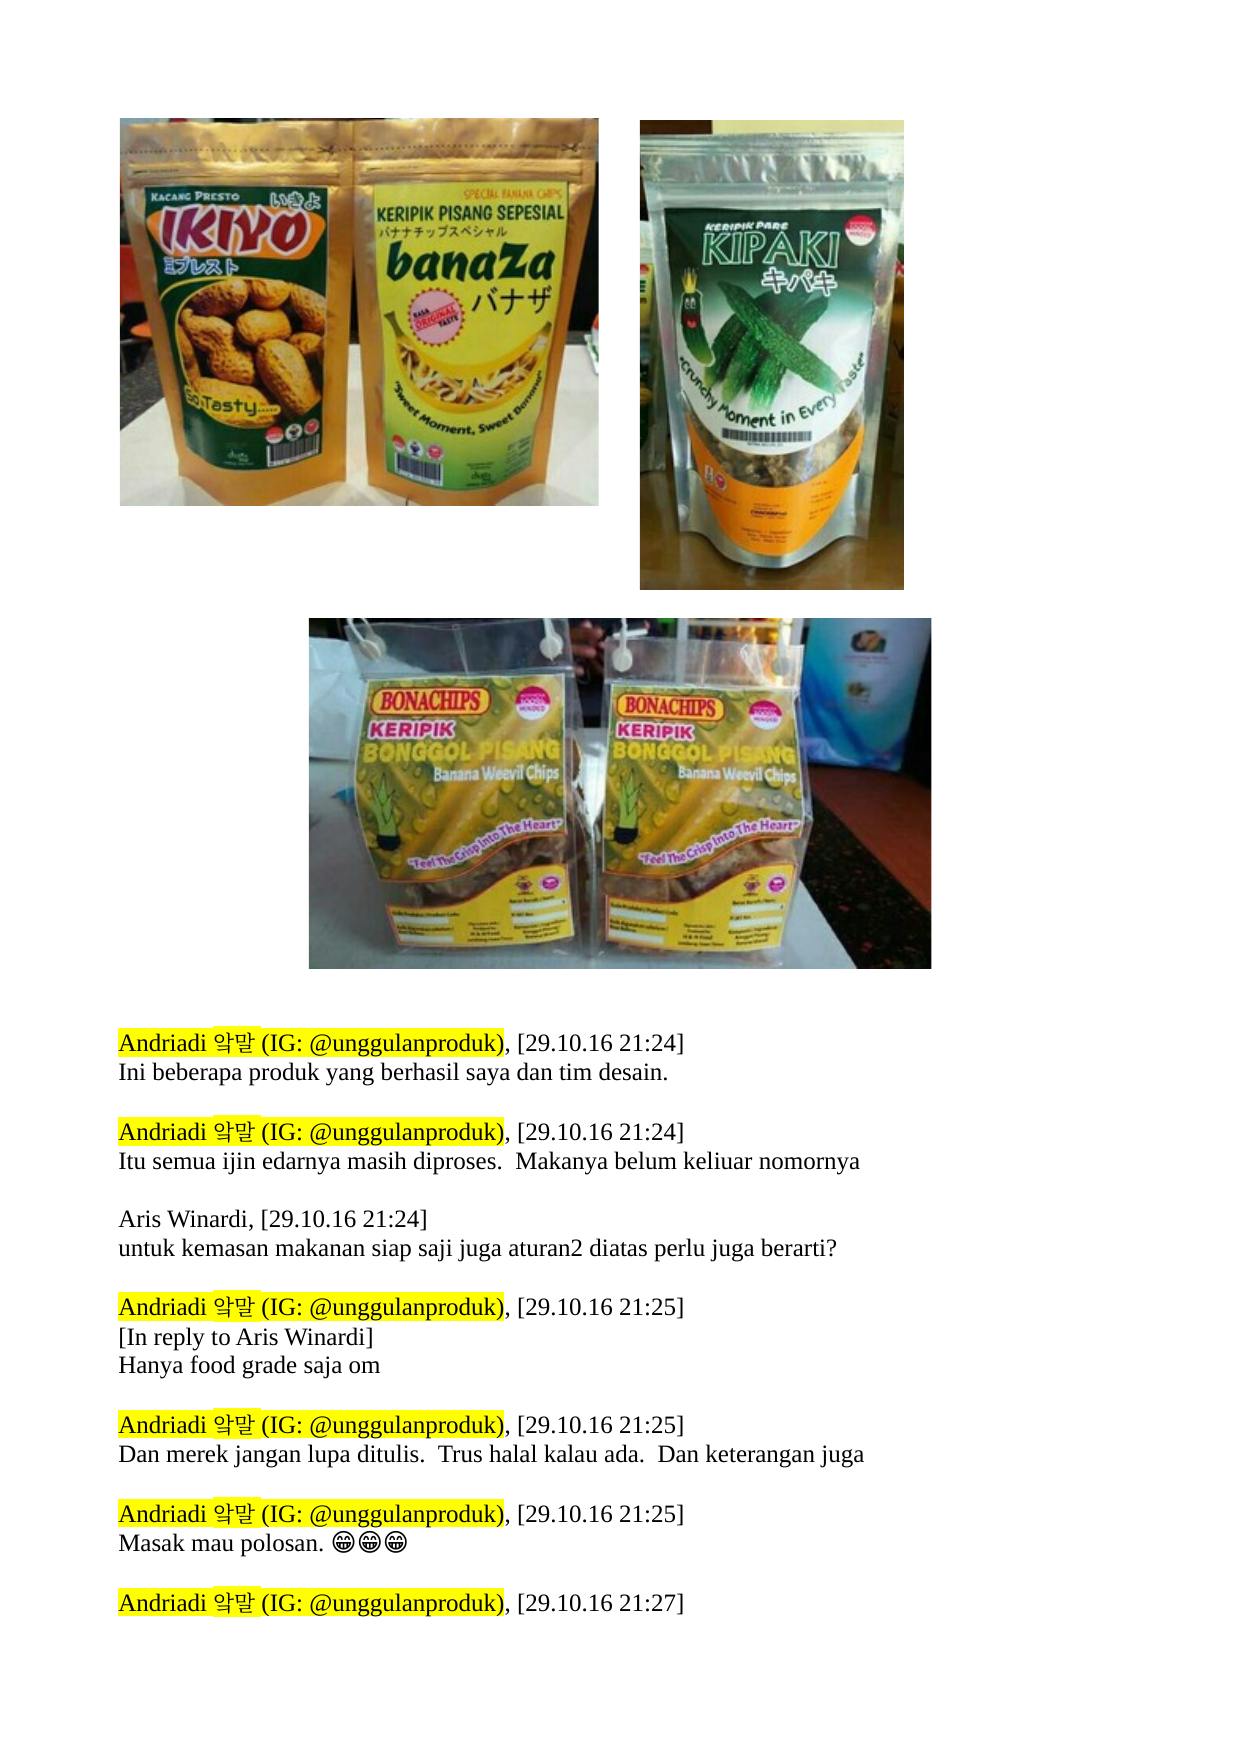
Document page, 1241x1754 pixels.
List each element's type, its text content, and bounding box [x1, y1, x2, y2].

text Andriadi 앜말 (IG: @unggulanproduk), [29.10.16 21:25] [118, 1408, 1122, 1439]
picture [639, 120, 904, 590]
text Ini beberapa produk yang berhasil saya dan tim desain. [118, 1057, 1122, 1086]
text Masak mau polosan. 😁😁😁 [118, 1528, 1122, 1557]
text Andriadi 앜말 (IG: @unggulanproduk), [29.10.16 21:25] [118, 1497, 1122, 1528]
picture [119, 118, 599, 506]
text Andriadi 앜말 (IG: @unggulanproduk), [29.10.16 21:27] [118, 1586, 1122, 1617]
text Andriadi 앜말 (IG: @unggulanproduk), [29.10.16 21:24] [118, 1026, 1122, 1057]
text Andriadi 앜말 (IG: @unggulanproduk), [29.10.16 21:25] [118, 1290, 1122, 1322]
text Dan merek jangan lupa ditulis. Trus halal kalau ada. Dan keterangan juga [118, 1439, 1122, 1468]
text Hanya food grade saja om [118, 1350, 1122, 1379]
text [In reply to Aris Winardi] [118, 1322, 1122, 1350]
picture [308, 618, 932, 969]
text Andriadi 앜말 (IG: @unggulanproduk), [29.10.16 21:24] [118, 1115, 1122, 1146]
text Itu semua ijin edarnya masih diproses. Makanya belum keliuar nomornya [118, 1146, 1122, 1175]
text untuk kemasan makanan siap saji juga aturan2 diatas perlu juga berarti? [118, 1233, 1122, 1261]
text Aris Winardi, [29.10.16 21:24] [118, 1204, 1122, 1233]
